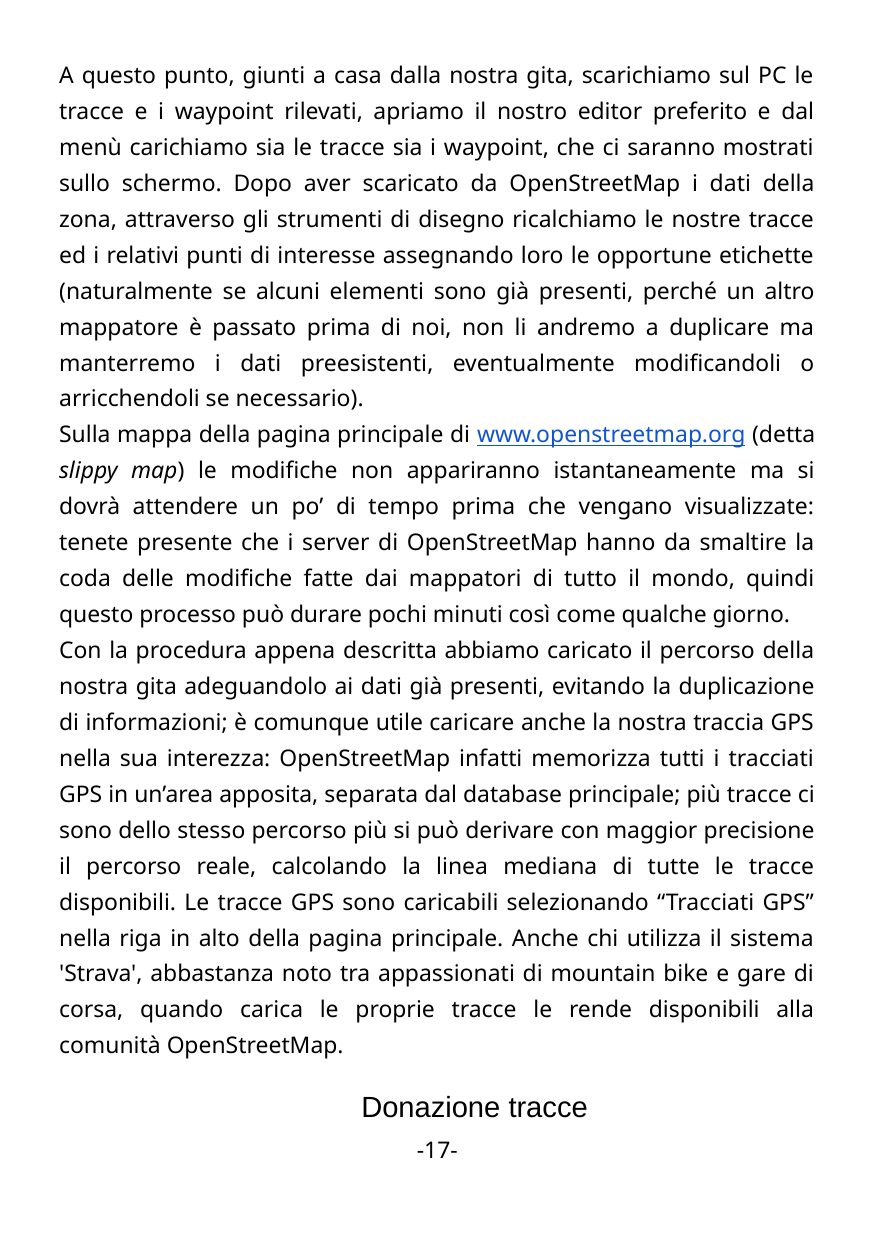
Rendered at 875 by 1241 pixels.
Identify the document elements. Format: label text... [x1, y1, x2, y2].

subtitle Donazione tracce [59, 1090, 815, 1124]
text Sulla mappa della pagina principale di www.openstreetmap.org (detta slippy map) le modifiche non appariranno istantaneamente ma si dovrà attendere un po’ di tempo prima che vengano visualizzate: tenete presente che i server di OpenStreetMap hanno da smaltire la coda delle modifiche fatte dai mappatori di tutto il mondo, quindi questo processo può durare pochi minuti così come qualche giorno. [59, 418, 815, 629]
text A questo punto, giunti a casa dalla nostra gita, scarichiamo sul PC le tracce e i waypoint rilevati, apriamo il nostro editor preferito e dal menù carichiamo sia le tracce sia i waypoint, che ci saranno mostrati sullo schermo. Dopo aver scaricato da OpenStreetMap i dati della zona, attraverso gli strumenti di disegno ricalchiamo le nostre tracce ed i relativi punti di interesse assegnando loro le opportune etichette (naturalmente se alcuni elementi sono già presenti, perché un altro mappatore è passato prima di noi, non li andremo a duplicare ma manterremo i dati preesistenti, eventualmente modificandoli o arricchendoli se necessario). [59, 59, 815, 414]
text Con la procedura appena descritta abbiamo caricato il percorso della nostra gita adeguandolo ai dati già presenti, evitando la duplicazione di informazioni; è comunque utile caricare anche la nostra traccia GPS nella sua interezza: OpenStreetMap infatti memorizza tutti i tracciati GPS in un’area apposita, separata dal database principale; più tracce ci sono dello stesso percorso più si può derivare con maggior precisione il percorso reale, calcolando la linea mediana di tutte le tracce disponibili. Le tracce GPS sono caricabili selezionando “Tracciati GPS” nella riga in alto della pagina principale. Anche chi utilizza il sistema 'Strava', abbastanza noto tra appassionati di mountain bike e gare di corsa, quando carica le proprie tracce le rende disponibili alla comunità OpenStreetMap. [59, 634, 815, 1061]
